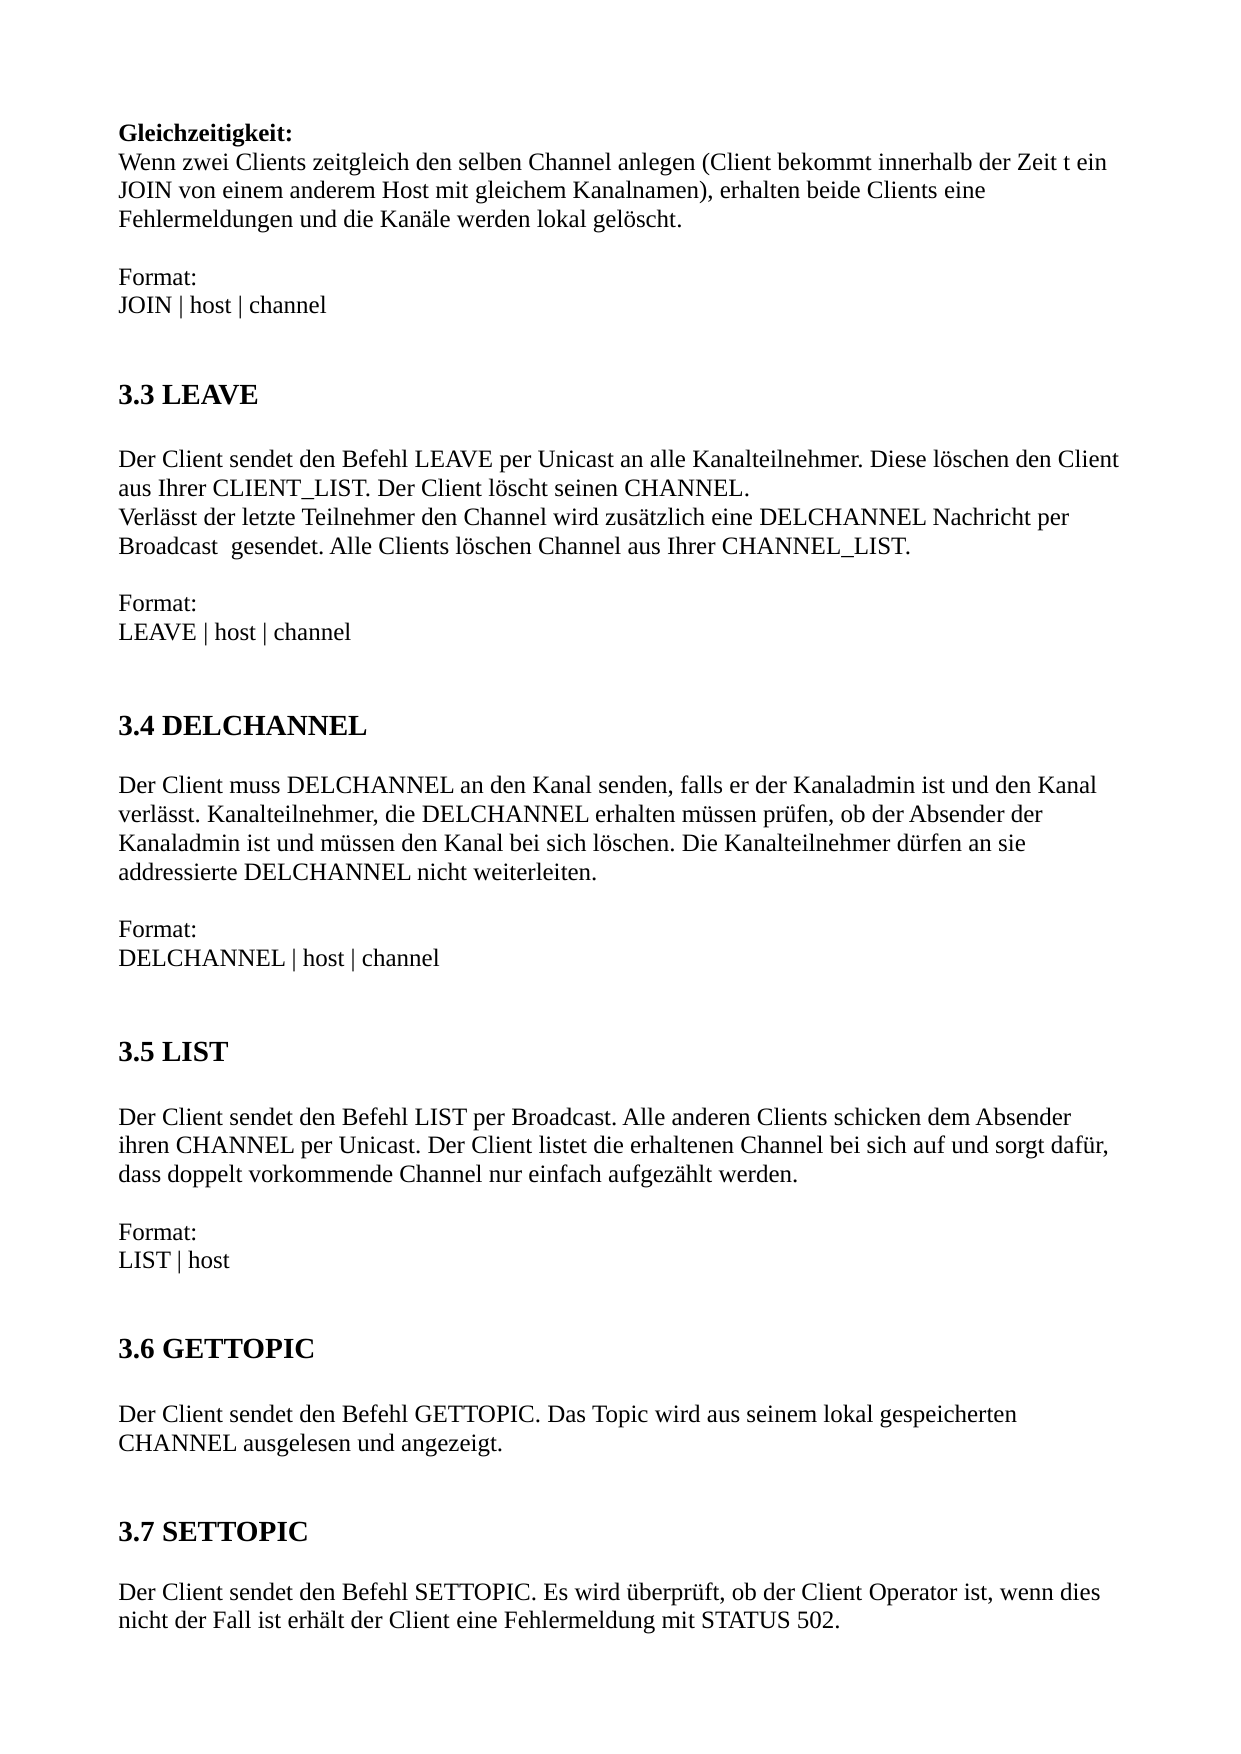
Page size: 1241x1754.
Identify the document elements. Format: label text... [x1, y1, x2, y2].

text 3.4 DELCHANNEL [118, 708, 1122, 742]
text Fehlermeldungen und die Kanäle werden lokal gelöscht. [118, 204, 1122, 233]
text Format: [118, 262, 1122, 291]
text 3.5 LIST [118, 1034, 1122, 1067]
text Der Client sendet den Befehl LEAVE per Unicast an alle Kanalteilnehmer. Diese löschen den Client aus Ihrer CLIENT_LIST. Der Client löscht seinen CHANNEL. [118, 444, 1122, 502]
text 3.7 SETTOPIC [118, 1514, 1122, 1548]
text Der Client sendet den Befehl SETTOPIC. Es wird überprüft, ob der Client Operator ist, wenn dies nicht der Fall ist erhält der Client eine Fehlermeldung mit STATUS 502. [118, 1577, 1122, 1634]
text Der Client muss DELCHANNEL an den Kanal senden, falls er der Kanaladmin ist und den Kanal verlässt. Kanalteilnehmer, die DELCHANNEL erhalten müssen prüfen, ob der Absender der Kanaladmin ist und müssen den Kanal bei sich löschen. Die Kanalteilnehmer dürfen an sie addressierte DELCHANNEL nicht weiterleiten. [118, 770, 1122, 885]
text LIST | host [118, 1245, 1122, 1274]
text 3.3 LEAVE [118, 377, 1122, 410]
text Verlässt der letzte Teilnehmer den Channel wird zusätzlich eine DELCHANNEL Nachricht per Broadcast gesendet. Alle Clients löschen Channel aus Ihrer CHANNEL_LIST. [118, 502, 1122, 559]
text Der Client sendet den Befehl LIST per Broadcast. Alle anderen Clients schicken dem Absender ihren CHANNEL per Unicast. Der Client listet die erhaltenen Channel bei sich auf und sorgt dafür, dass doppelt vorkommende Channel nur einfach aufgezählt werden. [118, 1102, 1122, 1188]
text Format: [118, 914, 1122, 943]
text Gleichzeitigkeit: [118, 118, 1122, 147]
text DELCHANNEL | host | channel [118, 943, 1122, 972]
text JOIN | host | channel [118, 291, 1122, 319]
text Der Client sendet den Befehl GETTOPIC. Das Topic wird aus seinem lokal gespeicherten CHANNEL ausgelesen und angezeigt. [118, 1399, 1122, 1457]
text LEAVE | host | channel [118, 617, 1122, 646]
text Format: [118, 1217, 1122, 1245]
text 3.6 GETTOPIC [118, 1332, 1122, 1365]
text Wenn zwei Clients zeitgleich den selben Channel anlegen (Client bekommt innerhalb der Zeit t ein JOIN von einem anderem Host mit gleichem Kanalnamen), erhalten beide Clients eine [118, 147, 1122, 204]
text Format: [118, 588, 1122, 617]
